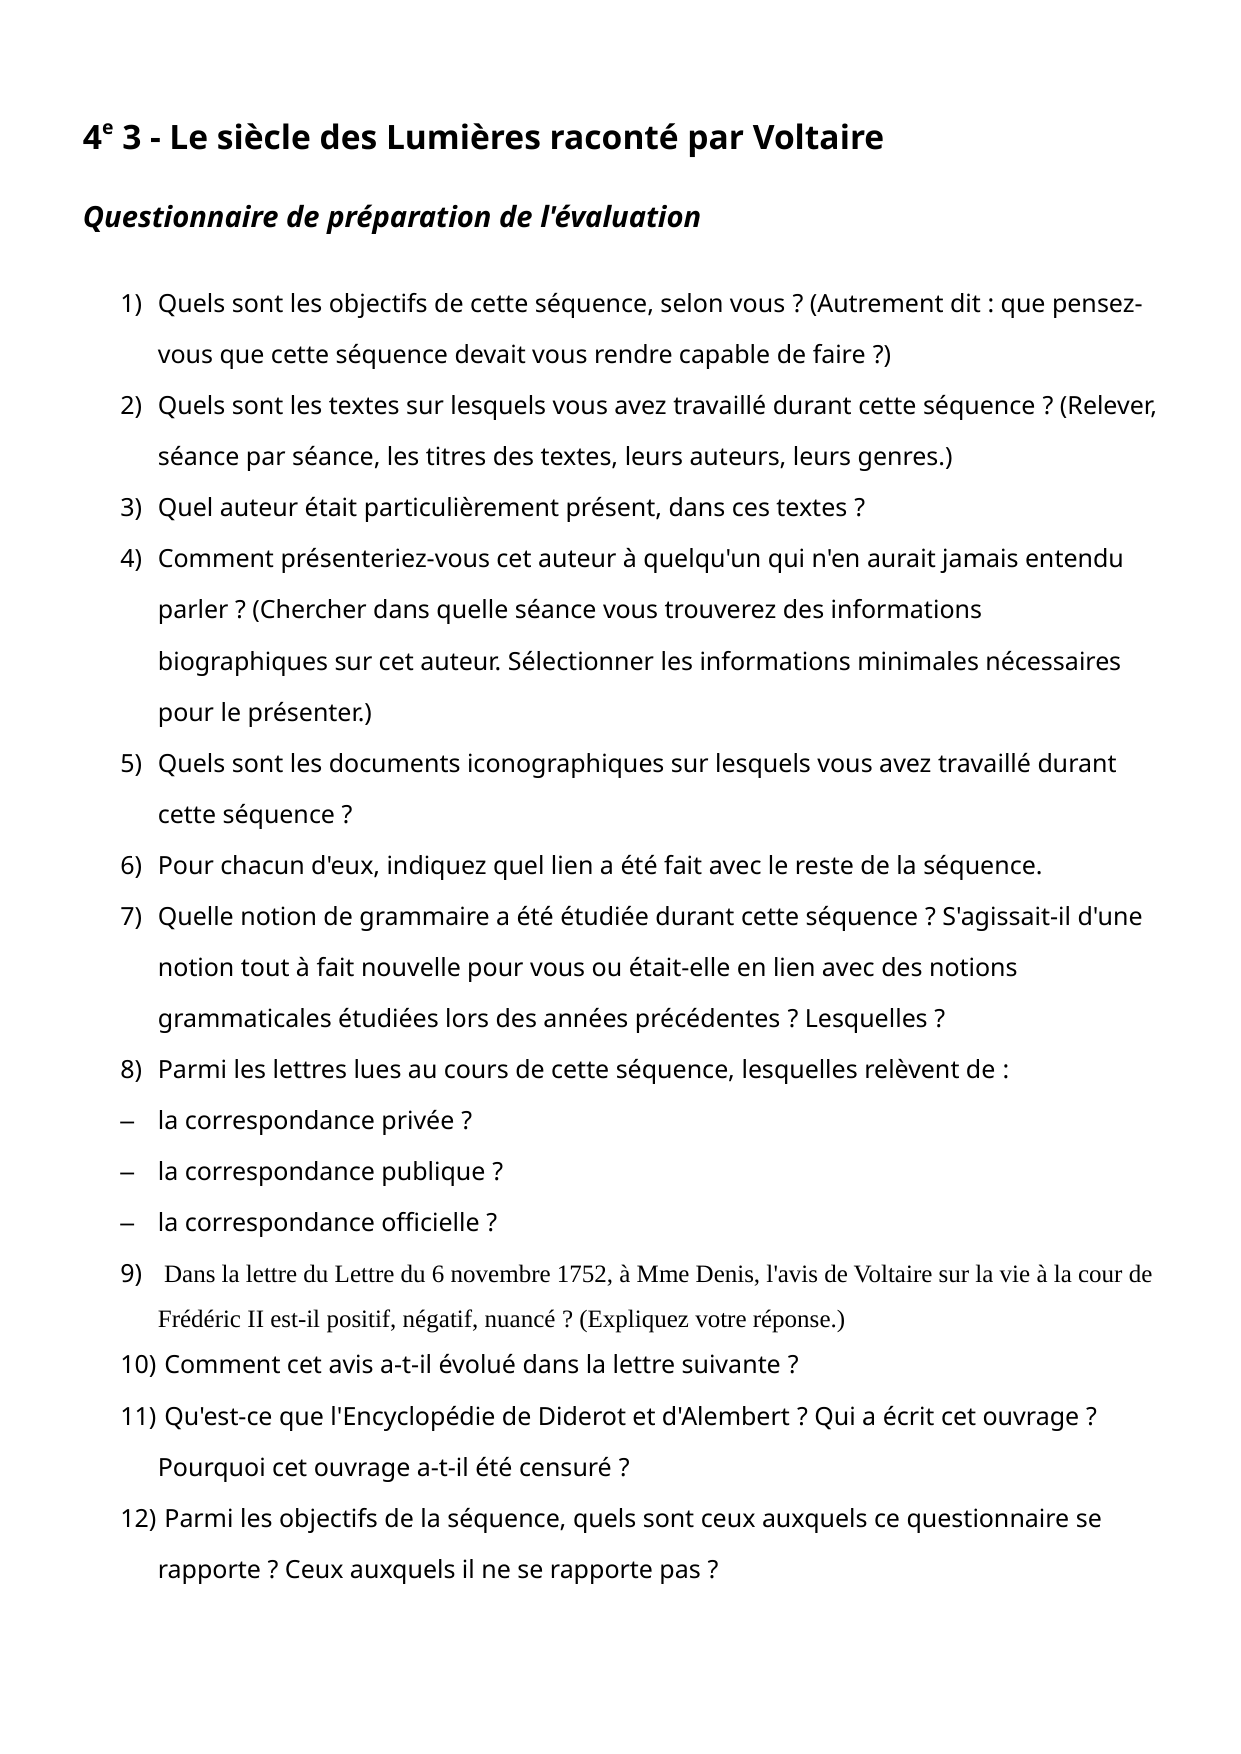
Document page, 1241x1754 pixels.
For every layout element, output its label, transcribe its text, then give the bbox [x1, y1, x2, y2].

list Parmi les objectifs de la séquence, quels sont ceux auxquels ce questionnaire se rapporte ? Ceux auxquels il ne se rapporte pas ? [120, 1500, 1157, 1585]
list la correspondance publique ? [120, 1153, 1157, 1188]
subtitle 4e 3 - Le siècle des Lumières raconté par Voltaire [83, 113, 1157, 159]
list Quels sont les textes sur lesquels vous avez travaillé durant cette séquence ? (Relever, séance par séance, les titres des textes, leurs auteurs, leurs genres.) [120, 388, 1157, 473]
list Dans la lettre du Lettre du 6 novembre 1752, à Mme Denis, l'avis de Voltaire sur la vie à la cour de Frédéric II est-il positif, négatif, nuancé ? (Expliquez votre réponse.) [120, 1256, 1157, 1333]
list la correspondance privée ? [120, 1102, 1157, 1137]
list Comment cet avis a-t-il évolué dans la lettre suivante ? [120, 1347, 1157, 1381]
list la correspondance officielle ? [120, 1204, 1157, 1239]
list Comment présenteriez-vous cet auteur à quelqu'un qui n'en aurait jamais entendu parler ? (Chercher dans quelle séance vous trouverez des informations biographiques sur cet auteur. Sélectionner les informations minimales nécessaires pour le présenter.) [120, 541, 1157, 728]
list Quels sont les objectifs de cette séquence, selon vous ? (Autrement dit : que pensez-vous que cette séquence devait vous rendre capable de faire ?) [120, 286, 1157, 371]
list Qu'est-ce que l'Encyclopédie de Diderot et d'Alembert ? Qui a écrit cet ouvrage ? Pourquoi cet ouvrage a-t-il été censuré ? [120, 1398, 1157, 1483]
list Parmi les lettres lues au cours de cette séquence, lesquelles relèvent de : [120, 1051, 1157, 1086]
list Pour chacun d'eux, indiquez quel lien a été fait avec le reste de la séquence. [120, 847, 1157, 881]
list Quel auteur était particulièrement présent, dans ces textes ? [120, 490, 1157, 524]
list Quels sont les documents iconographiques sur lesquels vous avez travaillé durant cette séquence ? [120, 745, 1157, 830]
subtitle Questionnaire de préparation de l'évaluation [83, 197, 1157, 236]
list Quelle notion de grammaire a été étudiée durant cette séquence ? S'agissait-il d'une notion tout à fait nouvelle pour vous ou était-elle en lien avec des notions grammaticales étudiées lors des années précédentes ? Lesquelles ? [120, 898, 1157, 1034]
